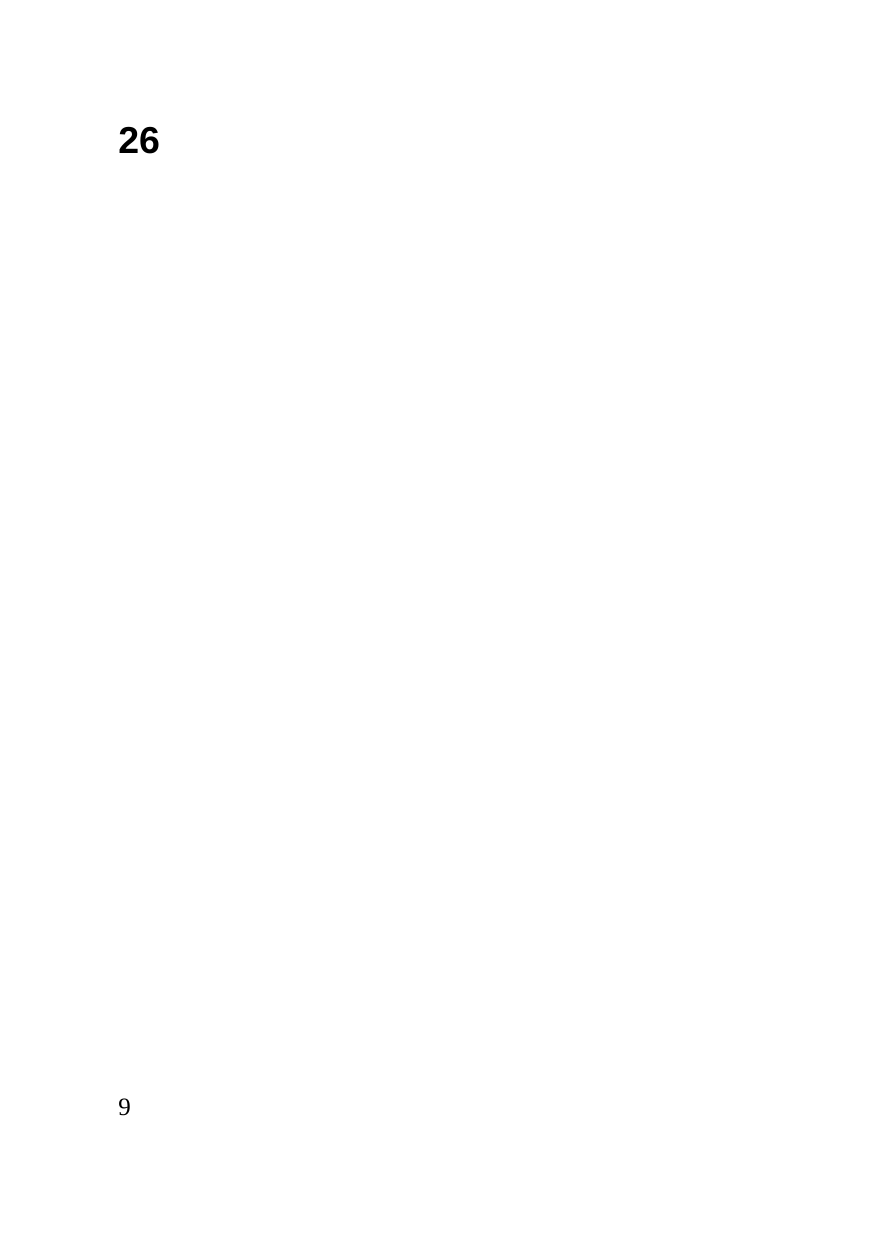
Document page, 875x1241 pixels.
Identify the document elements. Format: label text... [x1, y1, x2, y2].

subtitle 26 [118, 118, 756, 161]
